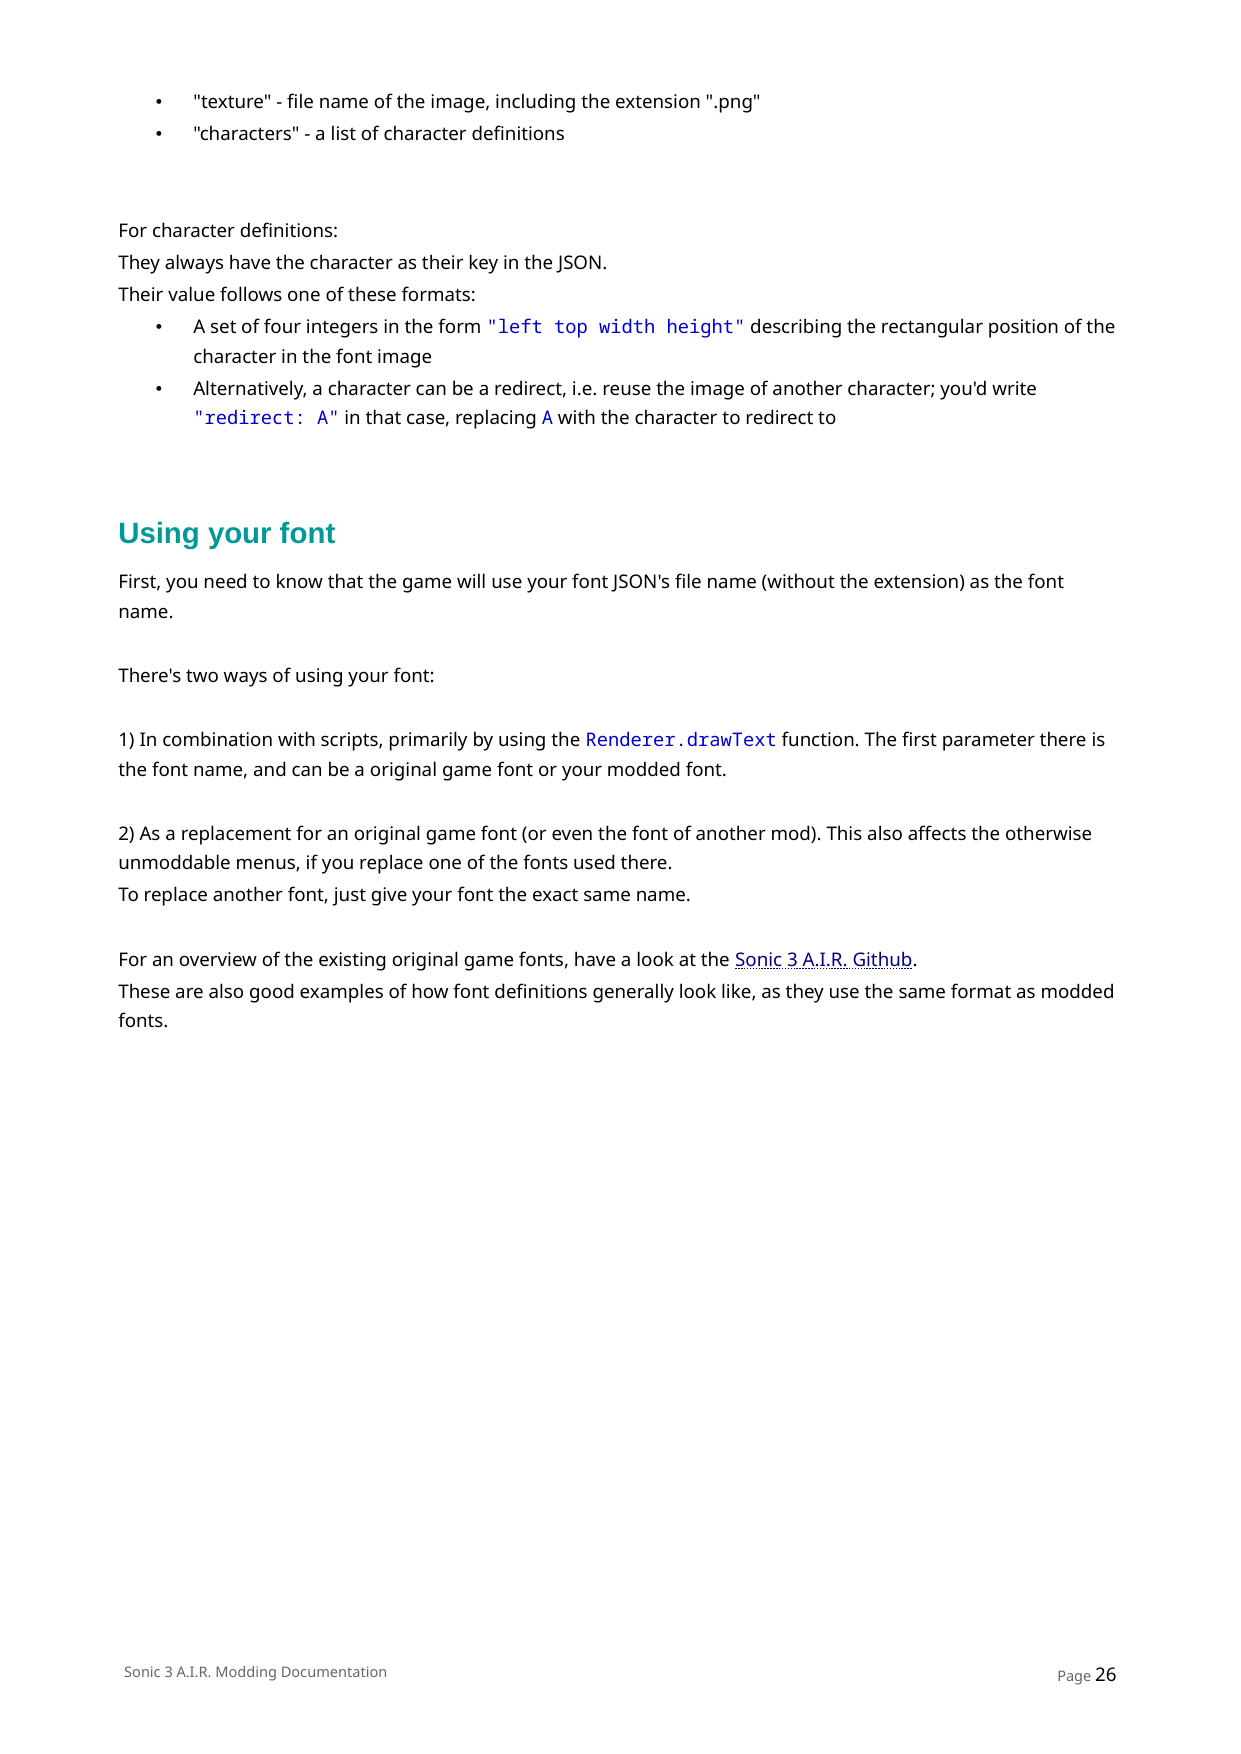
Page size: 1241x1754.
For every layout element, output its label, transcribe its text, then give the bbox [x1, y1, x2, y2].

text For character definitions: [118, 217, 1122, 243]
text 1) In combination with scripts, primarily by using the Renderer.drawText function. The first parameter there is the font name, and can be a original game font or your modded font. [118, 727, 1122, 781]
text 2) As a replacement for an original game font (or even the font of another mod). This also affects the otherwise unmoddable menus, if you replace one of the fonts used there. [118, 820, 1122, 875]
text There's two ways of using your font: [118, 662, 1122, 688]
text These are also good examples of how font definitions generally look like, as they use the same format as modded fonts. [118, 978, 1122, 1033]
list "characters" - a list of character definitions [156, 121, 1122, 146]
text Their value follows one of these formats: [118, 282, 1122, 307]
text For an overview of the existing original game fonts, have a look at the Sonic 3 A.I.R. Github. [118, 946, 1122, 972]
text They always have the character as their key in the JSON. [118, 249, 1122, 275]
list A set of four integers in the form "left top width height" describing the rectangular position of the character in the font image [156, 314, 1122, 369]
text First, you need to know that the game will use your font JSON's file name (without the extension) as the font name. [118, 569, 1122, 623]
subtitle Using your font [118, 516, 1122, 549]
list Alternatively, a character can be a redirect, i.e. reuse the image of another character; you'd write "redirect: A" in that case, replacing A with the character to redirect to [156, 375, 1122, 430]
list "texture" - file name of the image, including the extension ".png" [156, 88, 1122, 114]
text To replace another font, just give your font the exact same name. [118, 882, 1122, 907]
